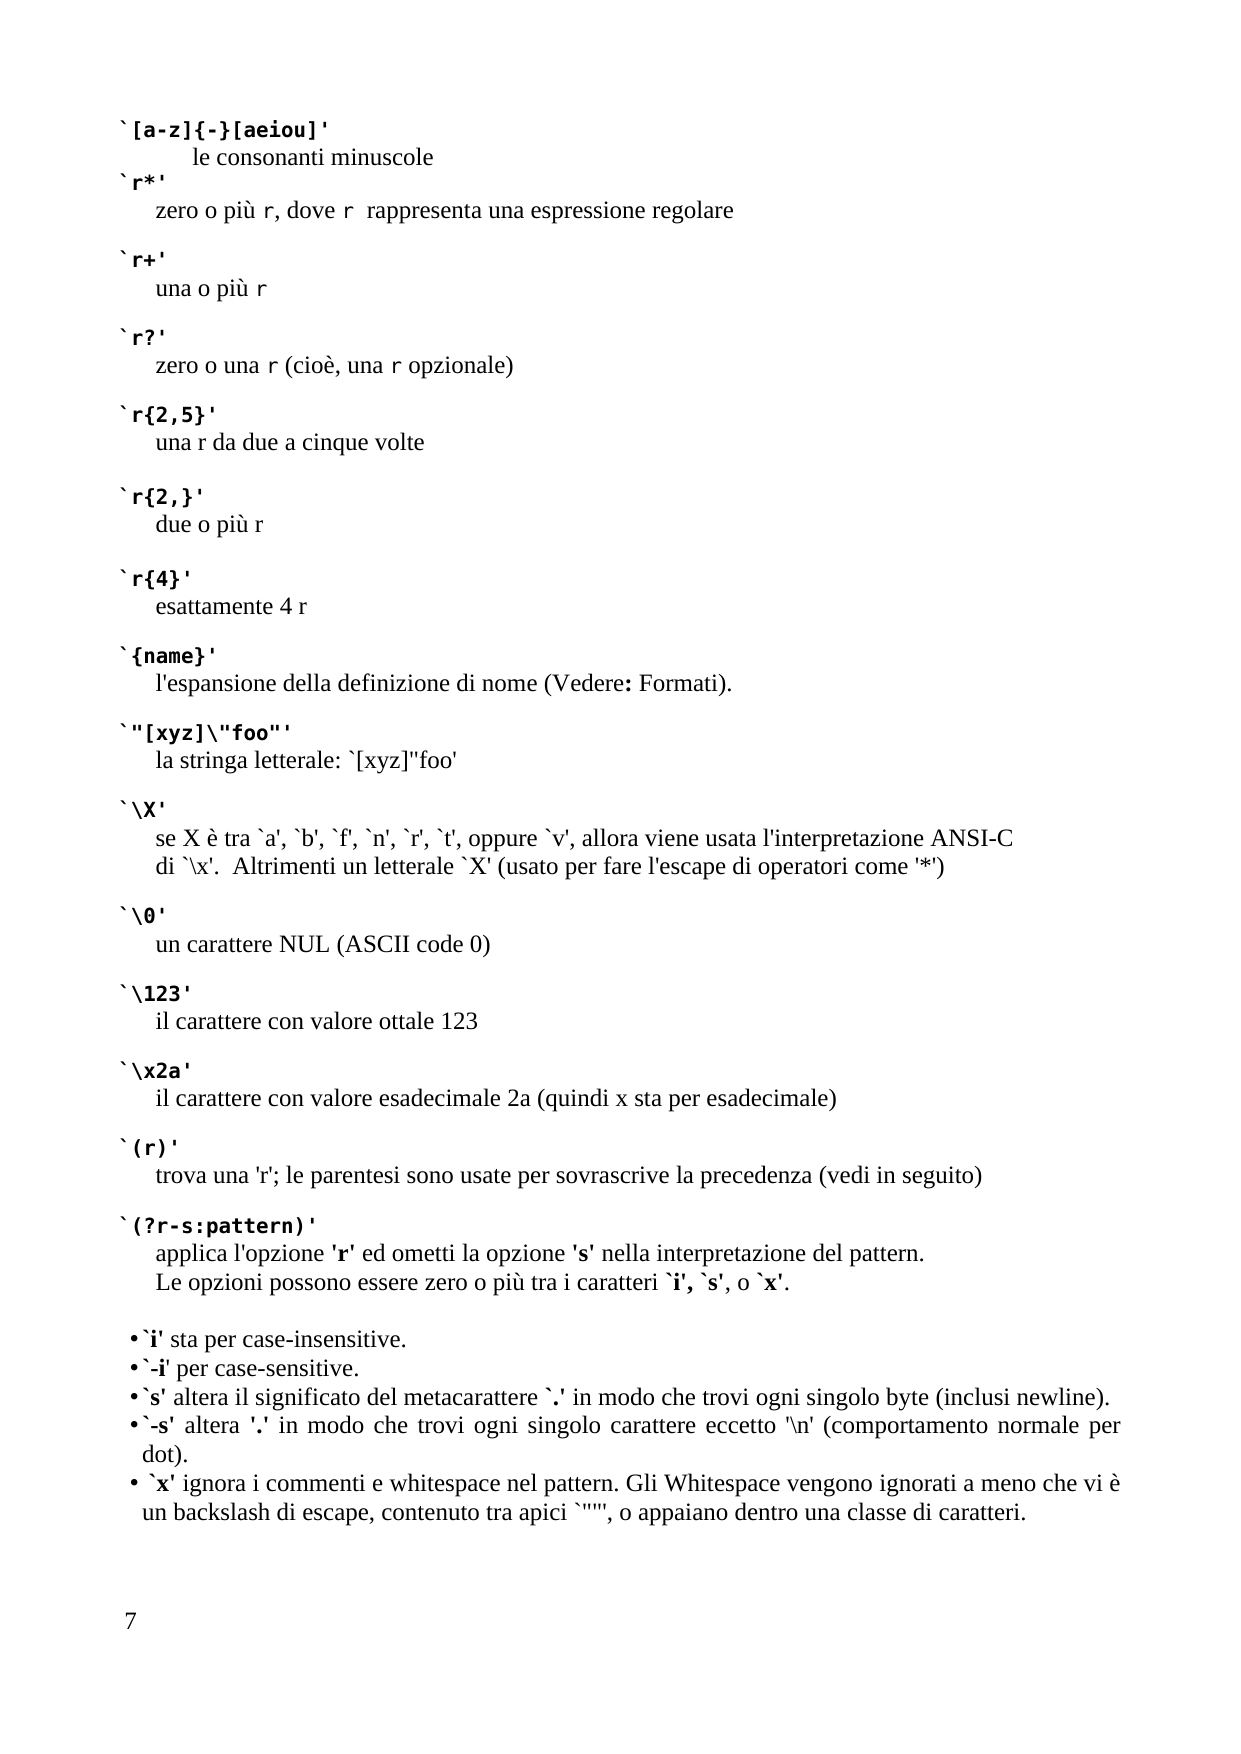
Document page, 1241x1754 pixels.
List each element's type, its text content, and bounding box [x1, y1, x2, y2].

text `r{2,}' [118, 485, 1122, 509]
text `r{2,5}' [118, 403, 1122, 427]
text `r+' [118, 248, 1122, 273]
text `(?r-s:pattern)' [118, 1214, 1122, 1238]
text Le opzioni possono essere zero o più tra i caratteri `i', `s', o `x'. [118, 1267, 1122, 1295]
text l'espansione della definizione di nome (Vedere: Formati). [118, 668, 1122, 697]
text `r{4}' [118, 567, 1122, 591]
list `s' altera il significato del metacarattere `.' in modo che trovi ogni singolo byte (inclusi newline). [130, 1382, 1122, 1410]
text `{name}' [118, 644, 1122, 668]
text il carattere con valore esadecimale 2a (quindi x sta per esadecimale) [118, 1083, 1122, 1112]
text `r*' [118, 171, 1122, 195]
text due o più r [118, 509, 1122, 538]
text le consonanti minuscole [118, 142, 1122, 171]
text se X è tra `a', `b', `f', `n', `r', `t', oppure `v', allora viene usata l'interpretazione ANSI-C [118, 823, 1122, 851]
text zero o una r (cioè, una r opzionale) [118, 350, 1122, 379]
text esattamente 4 r [118, 591, 1122, 619]
text `\123' [118, 982, 1122, 1006]
list `x' ignora i commenti e whitespace nel pattern. Gli Whitespace vengono ignorati a meno che vi è un backslash di escape, contenuto tra apici `""', o appaiano dentro una classe di caratteri. [130, 1468, 1122, 1525]
text applica l'opzione 'r' ed ometti la opzione 's' nella interpretazione del pattern. [118, 1238, 1122, 1267]
text un carattere NUL (ASCII code 0) [118, 929, 1122, 957]
list `-i' per case-sensitive. [130, 1353, 1122, 1382]
text una r da due a cinque volte [118, 427, 1122, 456]
text `\x2a' [118, 1059, 1122, 1083]
text `[a-z]{-}[aeiou]' [118, 118, 1122, 142]
list `i' sta per case-insensitive. [130, 1324, 1122, 1353]
text `\X' [118, 798, 1122, 823]
text una o più r [118, 273, 1122, 301]
text `"[xyz]\"foo"' [118, 721, 1122, 745]
text `r?' [118, 326, 1122, 350]
text zero o più r, dove r rappresenta una espressione regolare [118, 195, 1122, 224]
text `\0' [118, 904, 1122, 929]
text la stringa letterale: `[xyz]"foo' [118, 745, 1122, 774]
text di `\x'. Altrimenti un letterale `X' (usato per fare l'escape di operatori come '*') [118, 851, 1122, 880]
list `-s' altera '.' in modo che trovi ogni singolo carattere eccetto '\n' (comportamento normale per dot). [130, 1410, 1122, 1468]
text il carattere con valore ottale 123 [118, 1006, 1122, 1035]
text trova una 'r'; le parentesi sono usate per sovrascrive la precedenza (vedi in seguito) [118, 1161, 1122, 1189]
text `(r)' [118, 1136, 1122, 1161]
